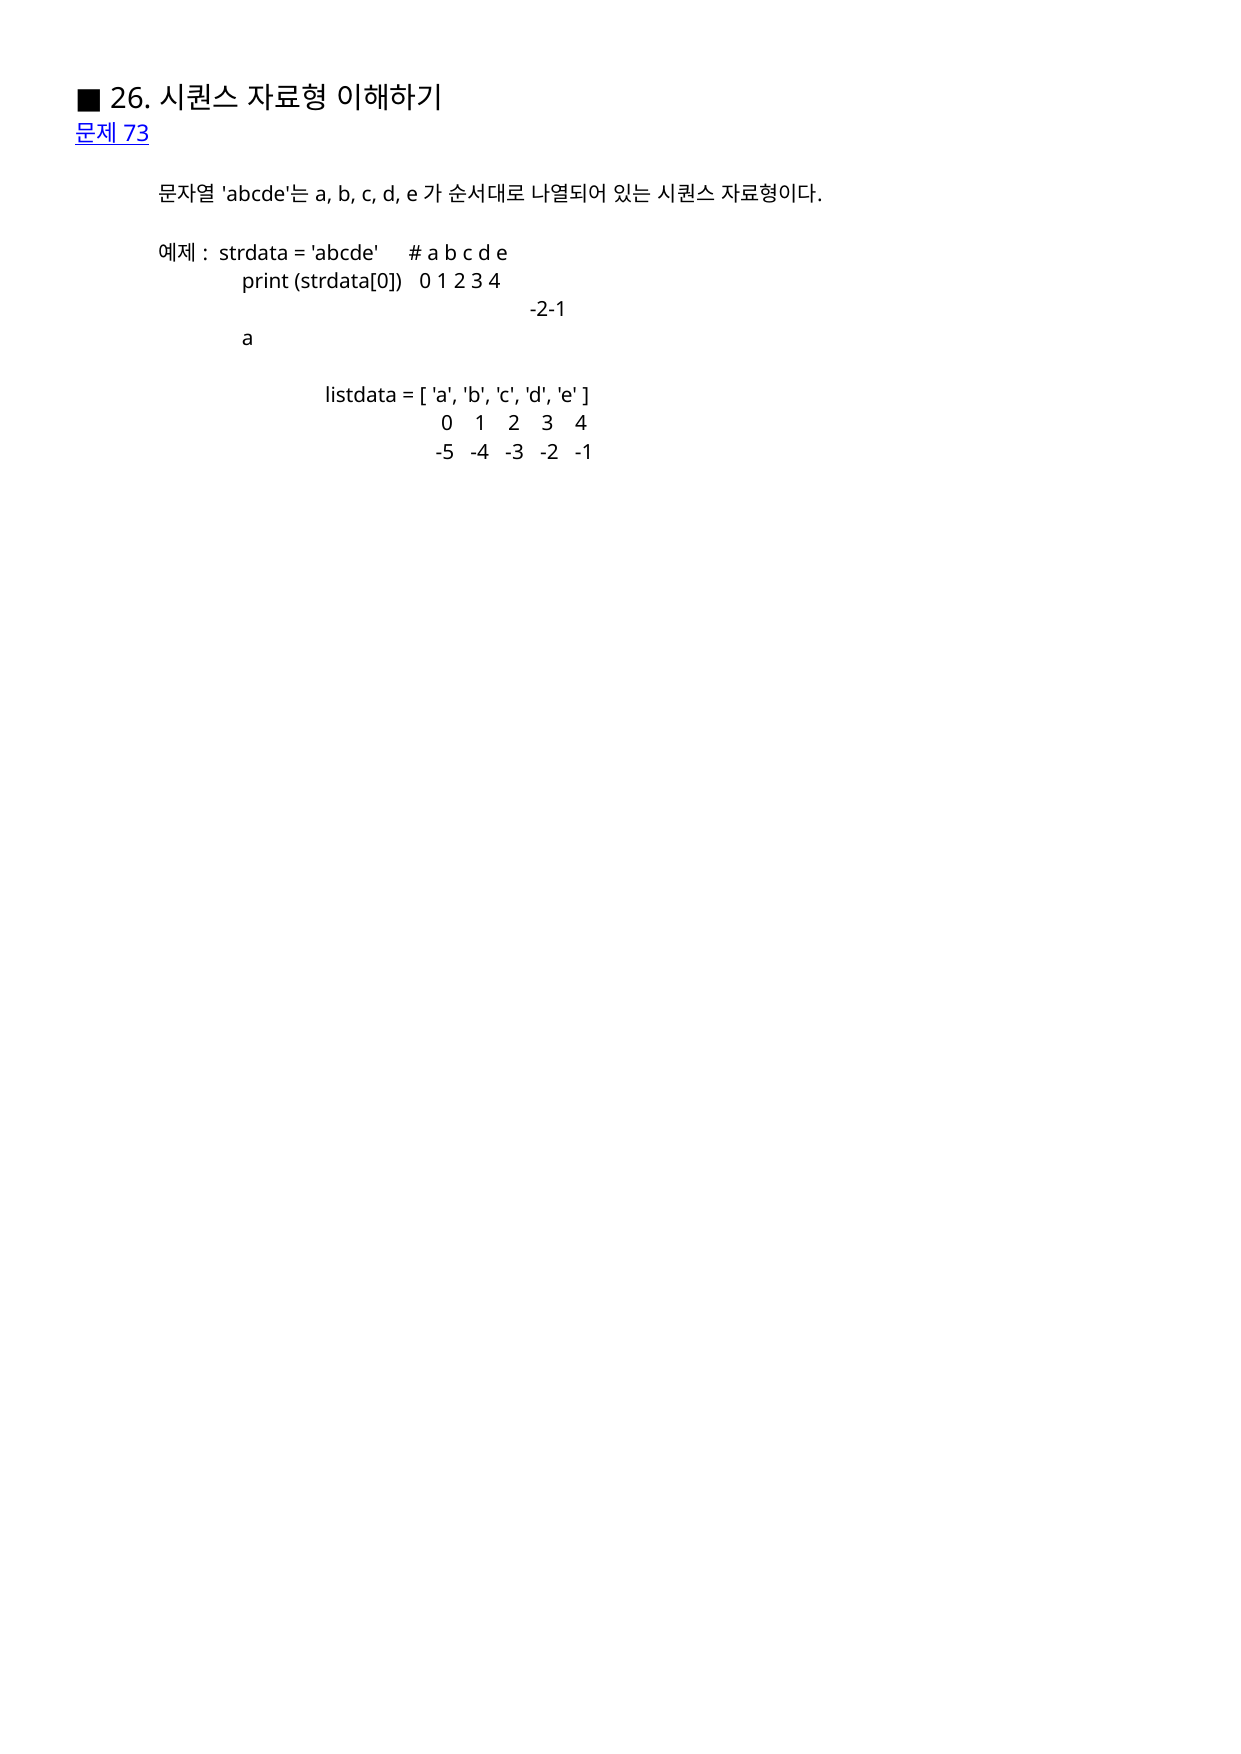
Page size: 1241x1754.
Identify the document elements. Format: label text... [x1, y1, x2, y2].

text print (strdata[0]) 0 1 2 3 4 [75, 266, 1165, 294]
text 예제 : strdata = 'abcde' # a b c d e [75, 236, 1165, 266]
text listdata = [ 'a', 'b', 'c', 'd', 'e' ] [75, 380, 1165, 408]
text -2-1 [75, 294, 1165, 323]
text 문자열 'abcde'는 a, b, c, d, e 가 순서대로 나열되어 있는 시퀀스 자료형이다. [75, 177, 1165, 207]
text 0 1 2 3 4 [75, 408, 1165, 437]
text -5 -4 -3 -2 -1 [75, 437, 1165, 465]
text 문제 73 [75, 117, 1165, 149]
subtitle ■ 26. 시퀀스 자료형 이해하기 [75, 75, 1165, 117]
text a [75, 323, 1165, 351]
